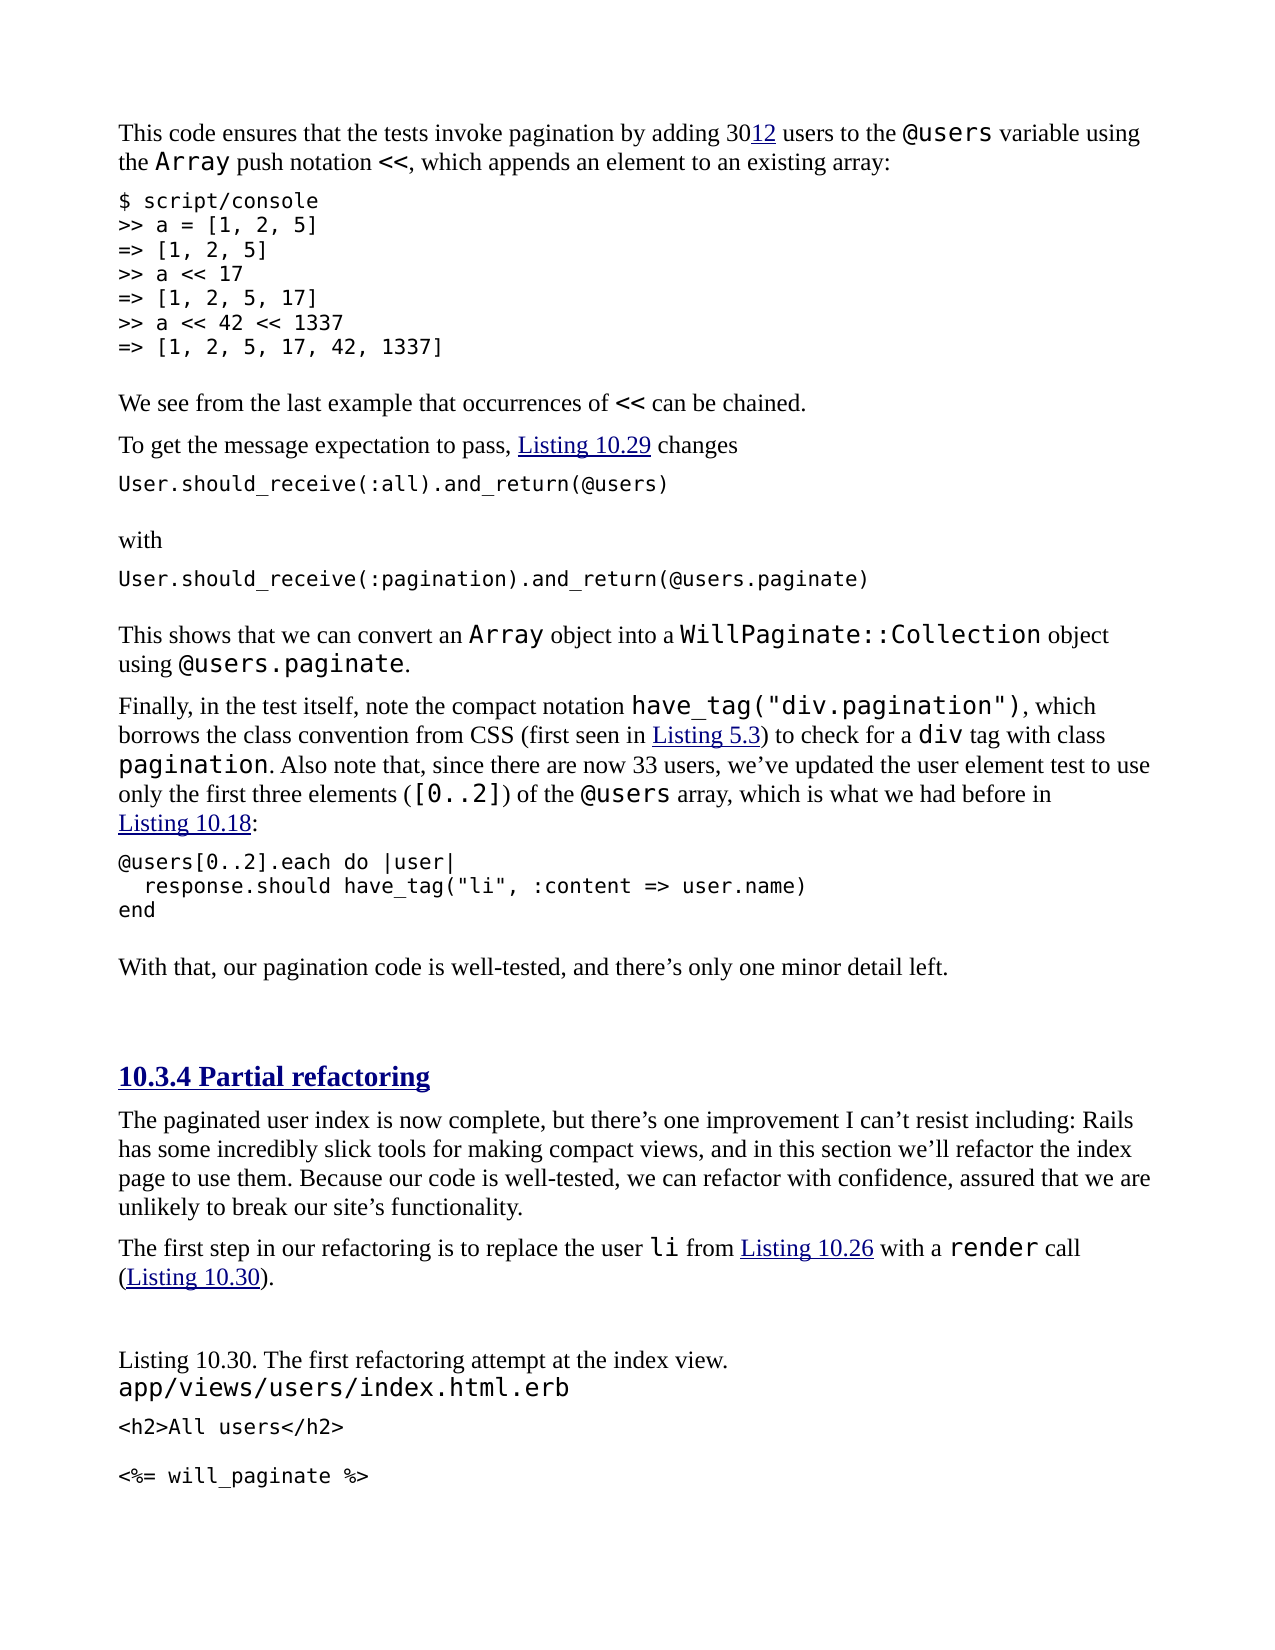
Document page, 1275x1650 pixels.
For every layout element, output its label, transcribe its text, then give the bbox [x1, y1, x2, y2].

text We see from the last example that occurrences of << can be chained. [118, 388, 1157, 418]
text >> a << 42 << 1337 [118, 311, 1157, 335]
text <%= will_paginate %> [118, 1464, 1157, 1488]
text end [118, 898, 1157, 922]
text Finally, in the test itself, note the compact notation have_tag("div.pagination"), which borrows the class convention from CSS (first seen in Listing 5.3) to check for a div tag with class pagination. Also note that, since there are now 33 users, we’ve updated the user element test to use only the first three elements ([0..2]) of the @users array, which is what we had before in Listing 10.18: [118, 691, 1157, 837]
text response.should have_tag("li", :content => user.name) [118, 874, 1157, 898]
text To get the message expectation to pass, Listing 10.29 changes [118, 430, 1157, 459]
subtitle 10.3.4 Partial refactoring [118, 1059, 1157, 1093]
text => [1, 2, 5] [118, 238, 1157, 262]
text >> a << 17 [118, 262, 1157, 286]
text This shows that we can convert an Array object into a WillPaginate::Collection object using @users.paginate. [118, 620, 1157, 679]
text User.should_receive(:all).and_return(@users) [118, 472, 1157, 496]
text The first step in our refactoring is to replace the user li from Listing 10.26 with a render call (Listing 10.30). [118, 1233, 1157, 1291]
text Listing 10.30. The first refactoring attempt at the index view. app/views/users/index.html.erb [118, 1345, 1157, 1403]
text => [1, 2, 5, 17] [118, 286, 1157, 311]
text => [1, 2, 5, 17, 42, 1337] [118, 335, 1157, 359]
text <h2>All users</h2> [118, 1415, 1157, 1439]
text This code ensures that the tests invoke pagination by adding 3012 users to the @users variable using the Array push notation <<, which appends an element to an existing array: [118, 118, 1157, 177]
text With that, our pagination code is well-tested, and there’s only one minor detail left. [118, 952, 1157, 981]
text User.should_receive(:pagination).and_return(@users.paginate) [118, 567, 1157, 591]
text >> a = [1, 2, 5] [118, 213, 1157, 238]
text The paginated user index is now complete, but there’s one improvement I can’t resist including: Rails has some incredibly slick tools for making compact views, and in this section we’ll refactor the index page to use them. Because our code is well-tested, we can refactor with confidence, assured that we are unlikely to break our site’s functionality. [118, 1106, 1157, 1221]
text with [118, 525, 1157, 554]
text $ script/console [118, 189, 1157, 213]
text @users[0..2].each do |user| [118, 850, 1157, 874]
